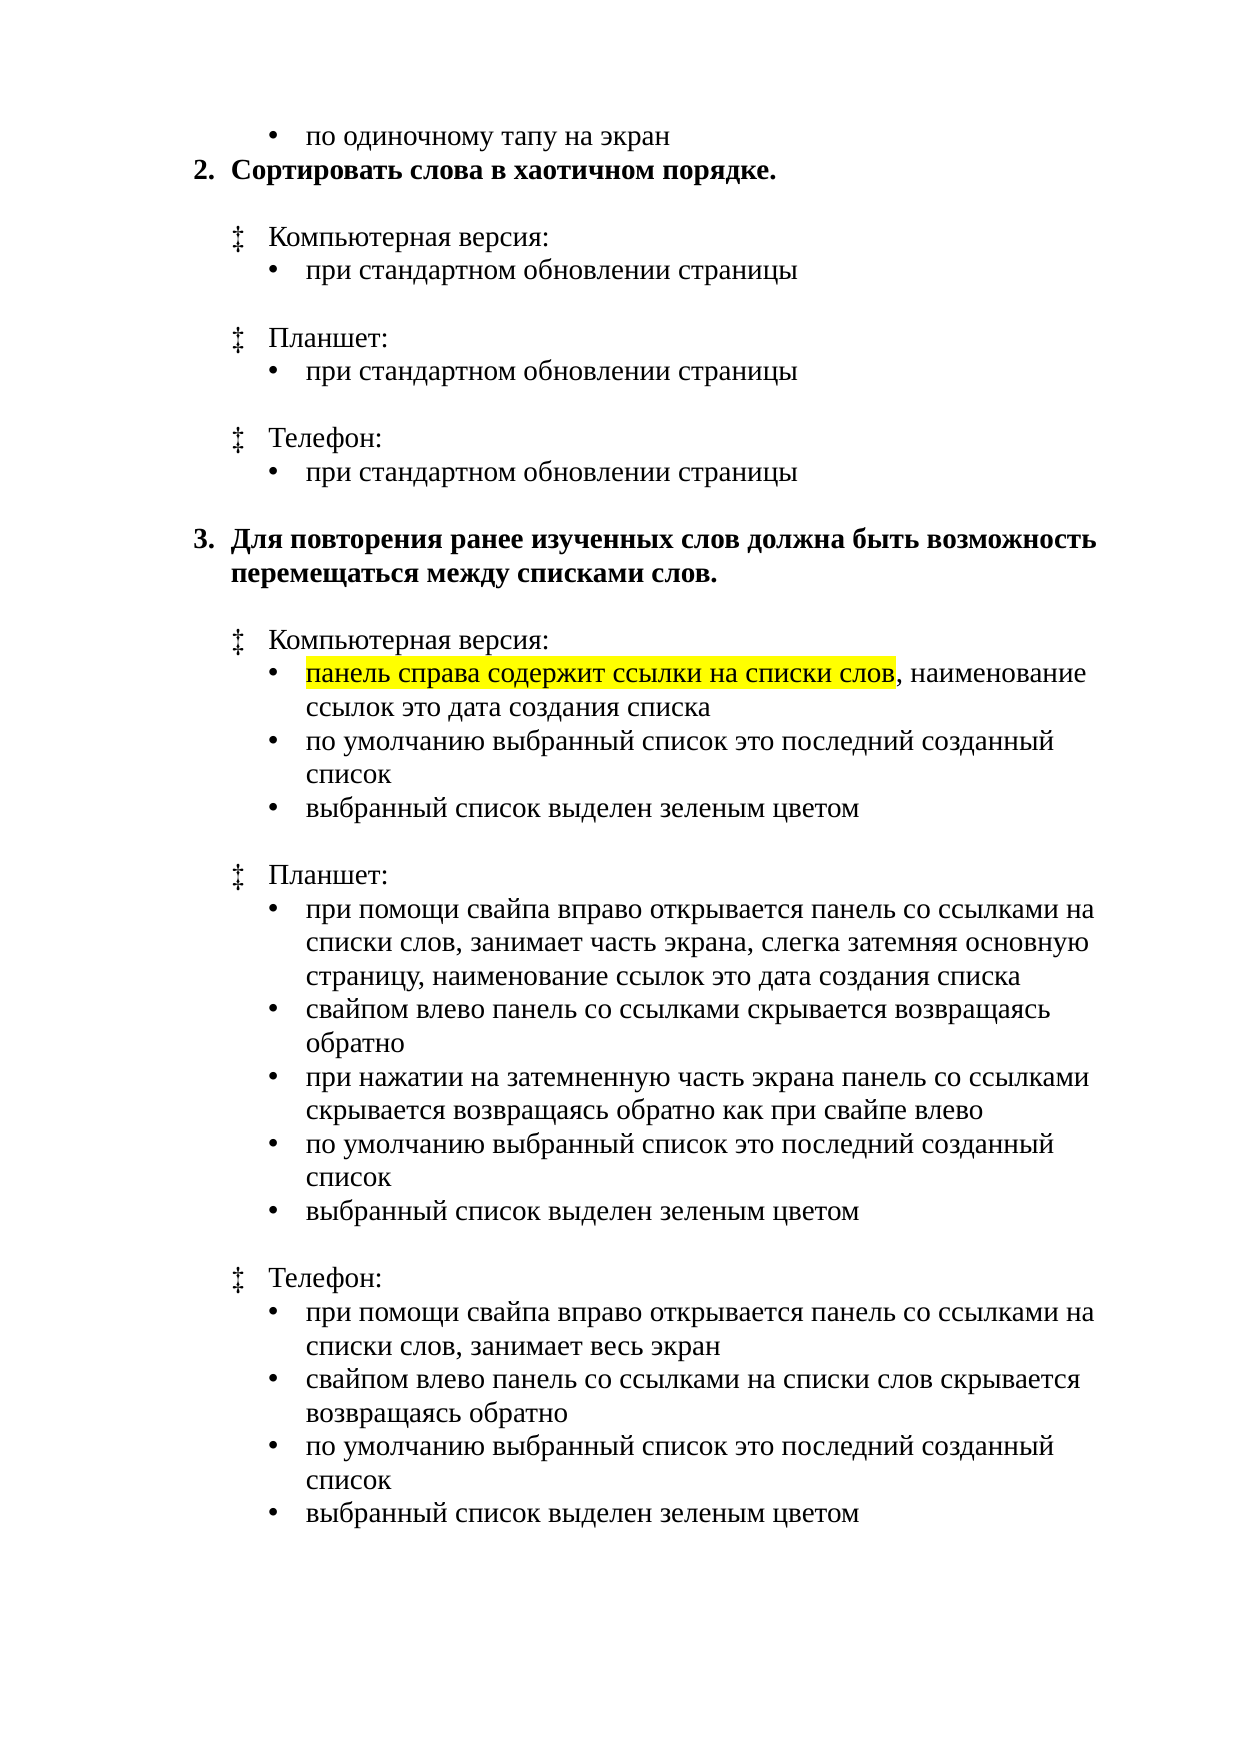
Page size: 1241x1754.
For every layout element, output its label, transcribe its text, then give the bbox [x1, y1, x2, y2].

list панель справа содержит ссылки на списки слов, наименование ссылок это дата создания списка [268, 656, 1122, 723]
list Компьютерная версия: [231, 219, 1122, 252]
list при стандартном обновлении страницы [268, 353, 1122, 387]
list Телефон: [231, 1260, 1122, 1294]
list выбранный список выделен зеленым цветом [268, 1496, 1122, 1529]
list при помощи свайпа вправо открывается панель со ссылками на списки слов, занимает весь экран [268, 1294, 1122, 1361]
list при помощи свайпа вправо открывается панель со ссылками на списки слов, занимает часть экрана, слегка затемняя основную страницу, наименование ссылок это дата создания списка [268, 891, 1122, 992]
list при нажатии на затемненную часть экрана панель со ссылками скрывается возвращаясь обратно как при свайпе влево [268, 1059, 1122, 1126]
list по умолчанию выбранный список это последний созданный список [268, 1126, 1122, 1193]
list при стандартном обновлении страницы [268, 454, 1122, 488]
list свайпом влево панель со ссылками скрывается возвращаясь обратно [268, 992, 1122, 1059]
list по умолчанию выбранный список это последний созданный список [268, 723, 1122, 790]
list по одиночному тапу на экран [268, 118, 1122, 152]
list Компьютерная версия: [231, 622, 1122, 656]
list Для повторения ранее изученных слов должна быть возможность перемещаться между списками слов. [193, 521, 1122, 588]
list при стандартном обновлении страницы [268, 252, 1122, 286]
list по умолчанию выбранный список это последний созданный список [268, 1428, 1122, 1496]
list Телефон: [231, 421, 1122, 454]
list Планшет: [231, 320, 1122, 353]
list Сортировать слова в хаотичном порядке. [193, 152, 1122, 185]
list свайпом влево панель со ссылками на списки слов скрывается возвращаясь обратно [268, 1361, 1122, 1428]
list Планшет: [231, 857, 1122, 891]
list выбранный список выделен зеленым цветом [268, 1193, 1122, 1227]
list выбранный список выделен зеленым цветом [268, 790, 1122, 824]
